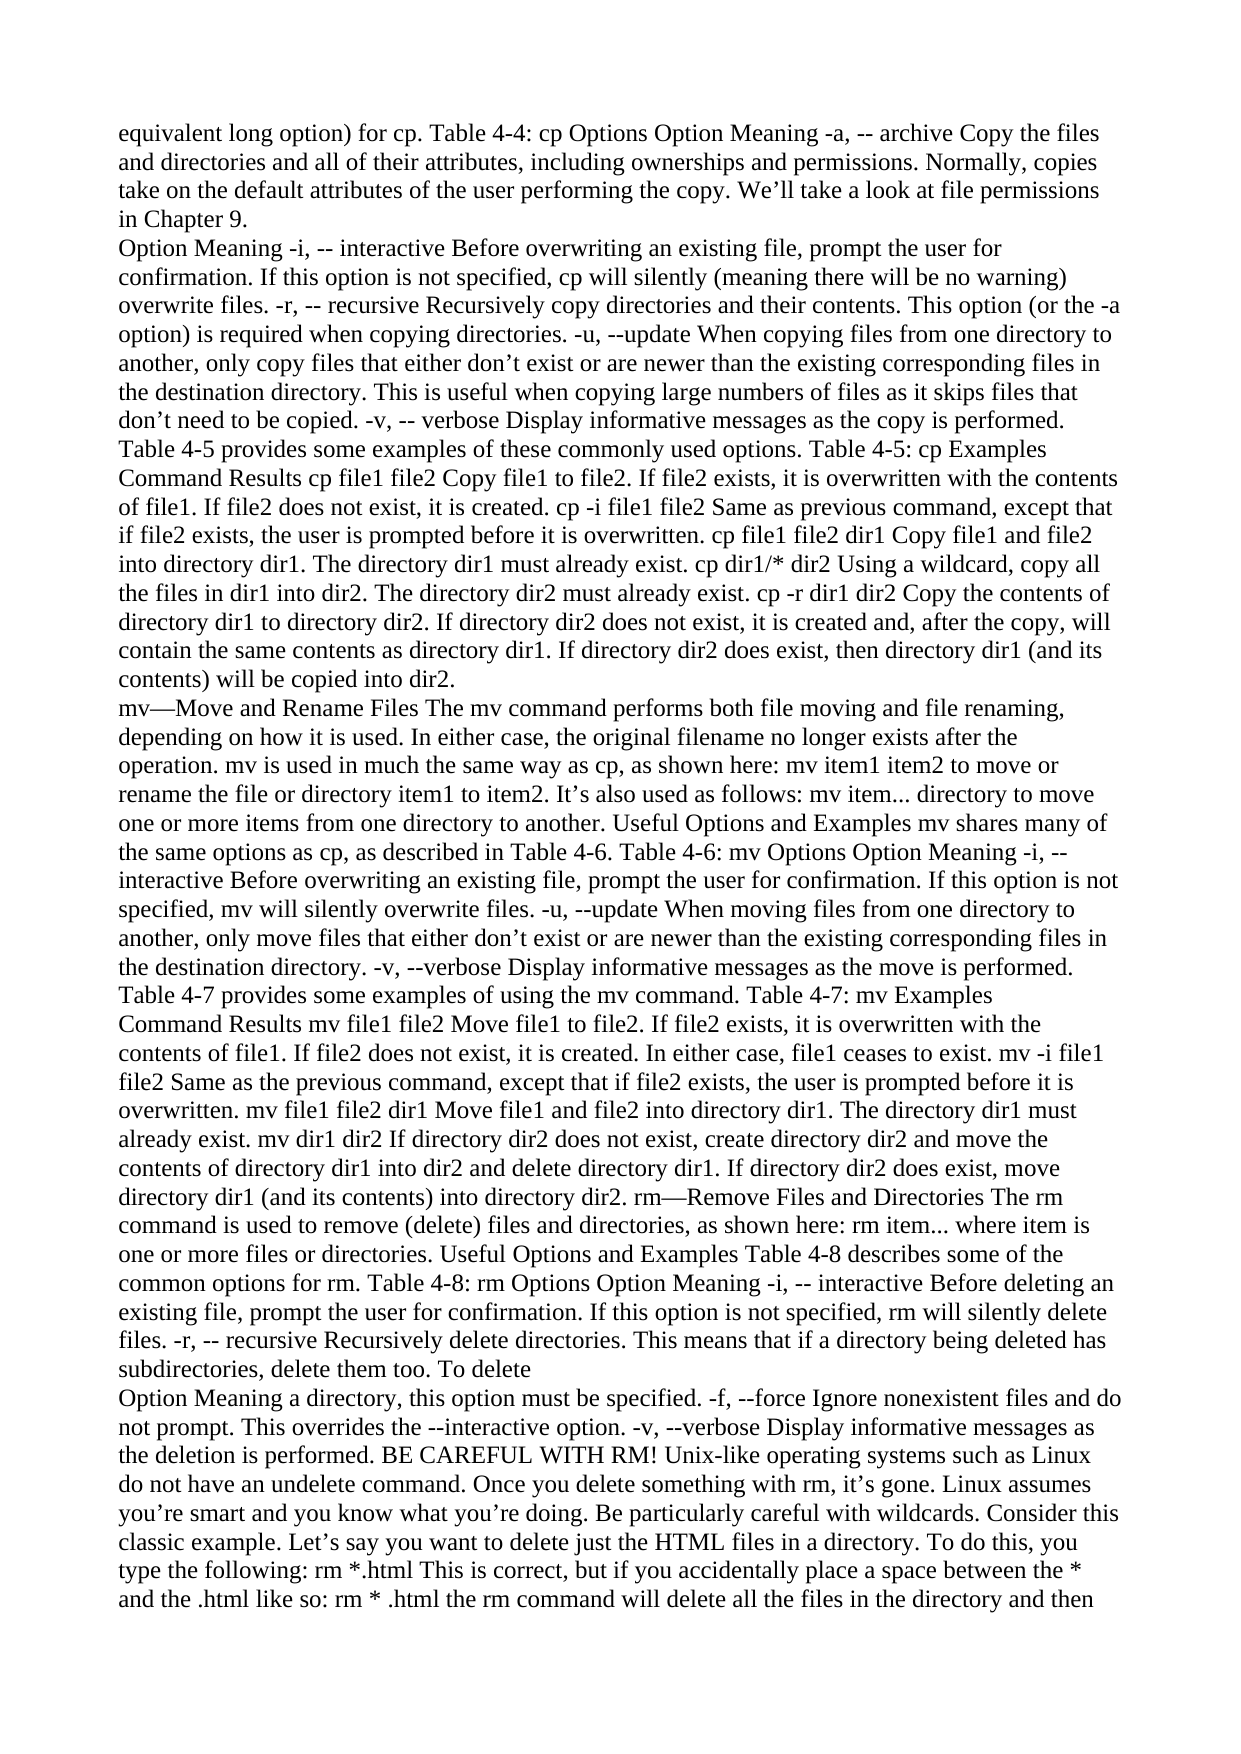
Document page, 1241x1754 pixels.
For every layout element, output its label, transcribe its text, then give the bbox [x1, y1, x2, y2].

text Option Meaning a directory, this option must be specified. -f, --force Ignore nonexistent files and do not prompt. This overrides the --interactive option. -v, --verbose Display informative messages as the deletion is performed. BE CAREFUL WITH RM! Unix-like operating systems such as Linux do not have an undelete command. Once you delete something with rm, it’s gone. Linux assumes you’re smart and you know what you’re doing. Be particularly careful with wildcards. Consider this classic example. Let’s say you want to delete just the HTML files in a directory. To do this, you type the following: rm *.html This is correct, but if you accidentally place a space between the * and the .html like so: rm * .html the rm command will delete all the files in the directory and then [118, 1383, 1122, 1613]
text equivalent long option) for cp. Table 4-4: cp Options Option Meaning -a, -- archive Copy the files and directories and all of their attributes, including ownerships and permissions. Normally, copies take on the default attributes of the user performing the copy. We’ll take a look at file permissions in Chapter 9. [118, 118, 1122, 233]
text mv—Move and Rename Files The mv command performs both file moving and file renaming, depending on how it is used. In either case, the original filename no longer exists after the operation. mv is used in much the same way as cp, as shown here: mv item1 item2 to move or rename the file or directory item1 to item2. It’s also used as follows: mv item... directory to move one or more items from one directory to another. Useful Options and Examples mv shares many of the same options as cp, as described in Table 4-6. Table 4-6: mv Options Option Meaning -i, -- interactive Before overwriting an existing file, prompt the user for confirmation. If this option is not specified, mv will silently overwrite files. -u, --update When moving files from one directory to another, only move files that either don’t exist or are newer than the existing corresponding files in the destination directory. -v, --verbose Display informative messages as the move is performed. Table 4-7 provides some examples of using the mv command. Table 4-7: mv Examples [118, 693, 1122, 1009]
text Option Meaning -i, -- interactive Before overwriting an existing file, prompt the user for confirmation. If this option is not specified, cp will silently (meaning there will be no warning) overwrite files. -r, -- recursive Recursively copy directories and their contents. This option (or the -a option) is required when copying directories. -u, --update When copying files from one directory to another, only copy files that either don’t exist or are newer than the existing corresponding files in the destination directory. This is useful when copying large numbers of files as it skips files that don’t need to be copied. -v, -- verbose Display informative messages as the copy is performed. Table 4-5 provides some examples of these commonly used options. Table 4-5: cp Examples Command Results cp file1 file2 Copy file1 to file2. If file2 exists, it is overwritten with the contents of file1. If file2 does not exist, it is created. cp -i file1 file2 Same as previous command, except that if file2 exists, the user is prompted before it is overwritten. cp file1 file2 dir1 Copy file1 and file2 into directory dir1. The directory dir1 must already exist. cp dir1/* dir2 Using a wildcard, copy all the files in dir1 into dir2. The directory dir2 must already exist. cp -r dir1 dir2 Copy the contents of directory dir1 to directory dir2. If directory dir2 does not exist, it is created and, after the copy, will contain the same contents as directory dir1. If directory dir2 does exist, then directory dir1 (and its contents) will be copied into dir2. [118, 233, 1122, 693]
text Command Results mv file1 file2 Move file1 to file2. If file2 exists, it is overwritten with the contents of file1. If file2 does not exist, it is created. In either case, file1 ceases to exist. mv -i file1 file2 Same as the previous command, except that if file2 exists, the user is prompted before it is overwritten. mv file1 file2 dir1 Move file1 and file2 into directory dir1. The directory dir1 must already exist. mv dir1 dir2 If directory dir2 does not exist, create directory dir2 and move the contents of directory dir1 into dir2 and delete directory dir1. If directory dir2 does exist, move directory dir1 (and its contents) into directory dir2. rm—Remove Files and Directories The rm command is used to remove (delete) files and directories, as shown here: rm item... where item is one or more files or directories. Useful Options and Examples Table 4-8 describes some of the common options for rm. Table 4-8: rm Options Option Meaning -i, -- interactive Before deleting an existing file, prompt the user for confirmation. If this option is not specified, rm will silently delete files. -r, -- recursive Recursively delete directories. This means that if a directory being deleted has subdirectories, delete them too. To delete [118, 1009, 1122, 1383]
